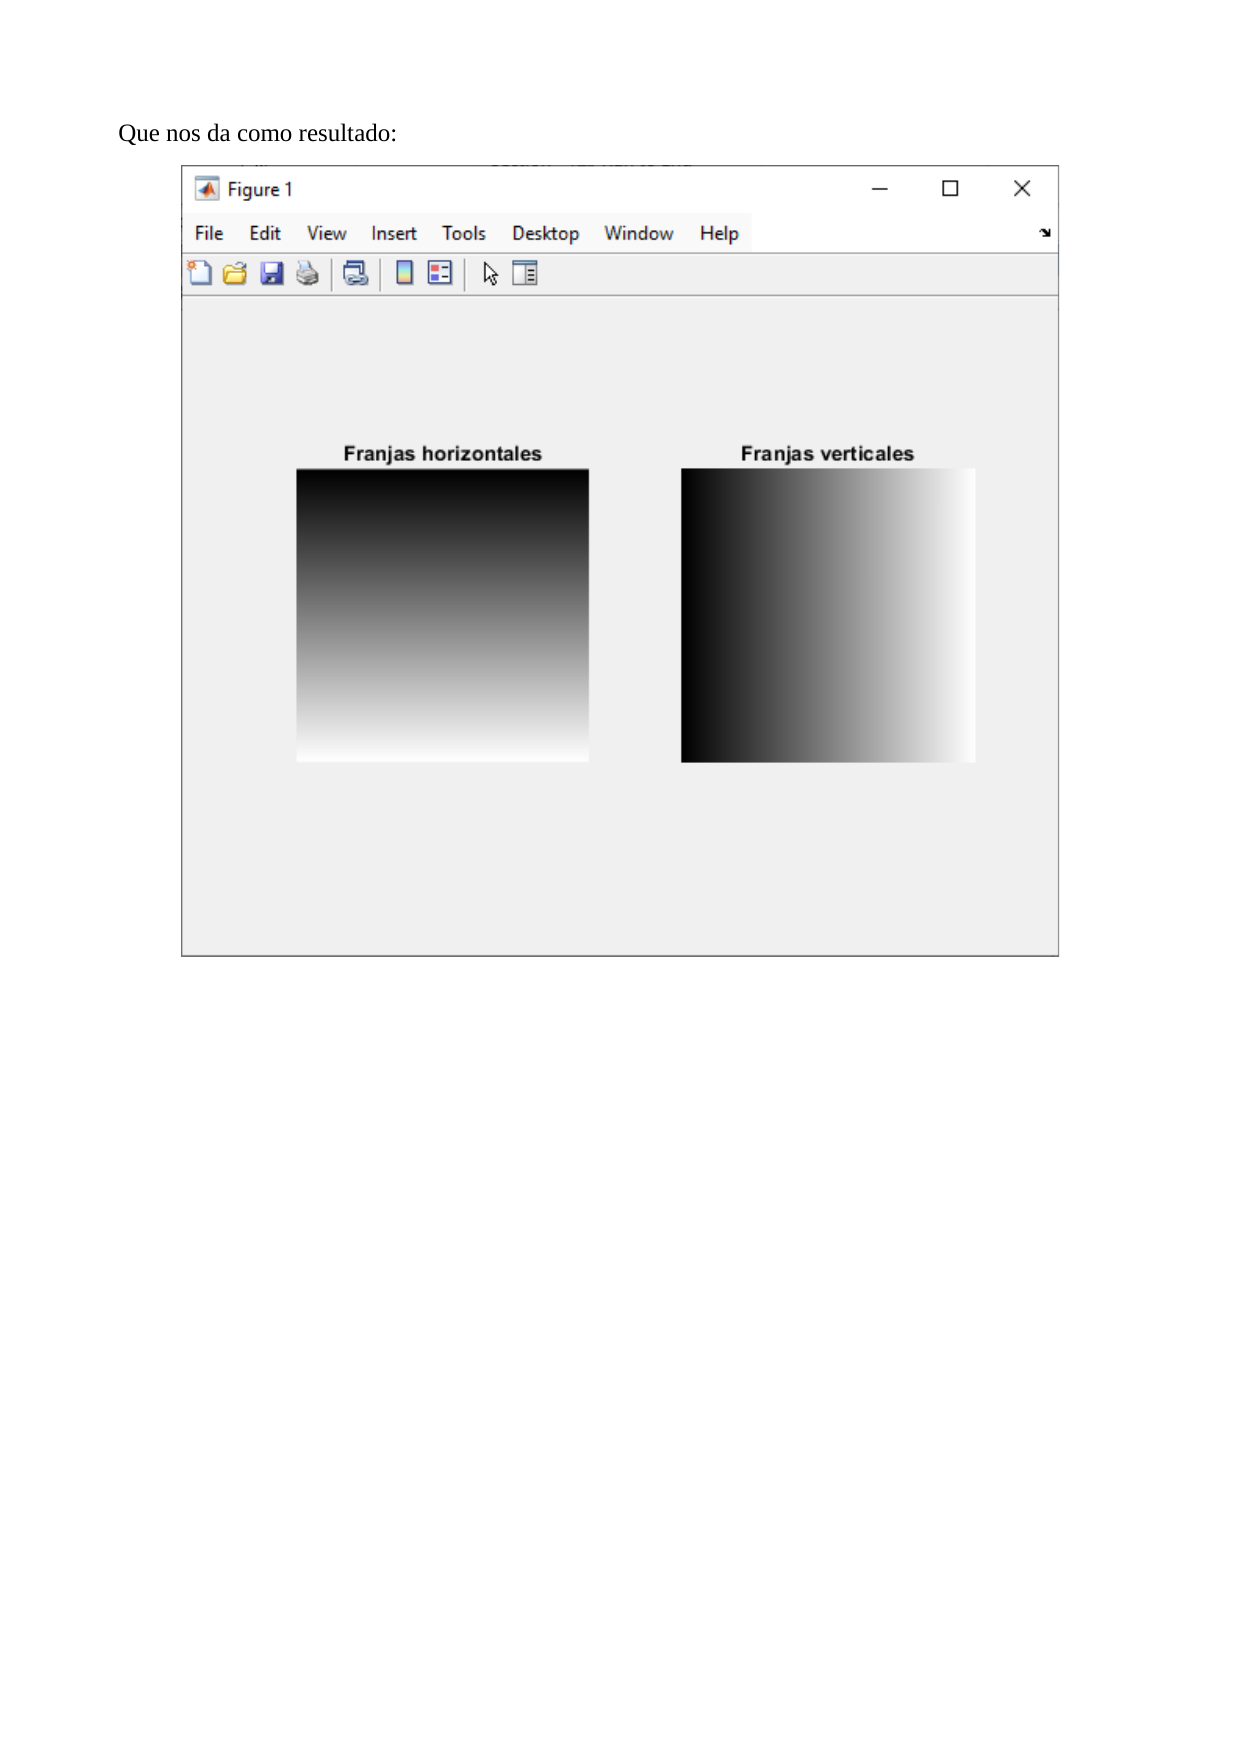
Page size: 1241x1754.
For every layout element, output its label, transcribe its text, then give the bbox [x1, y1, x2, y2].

picture [181, 165, 1060, 957]
text Que nos da como resultado: [118, 118, 1122, 147]
